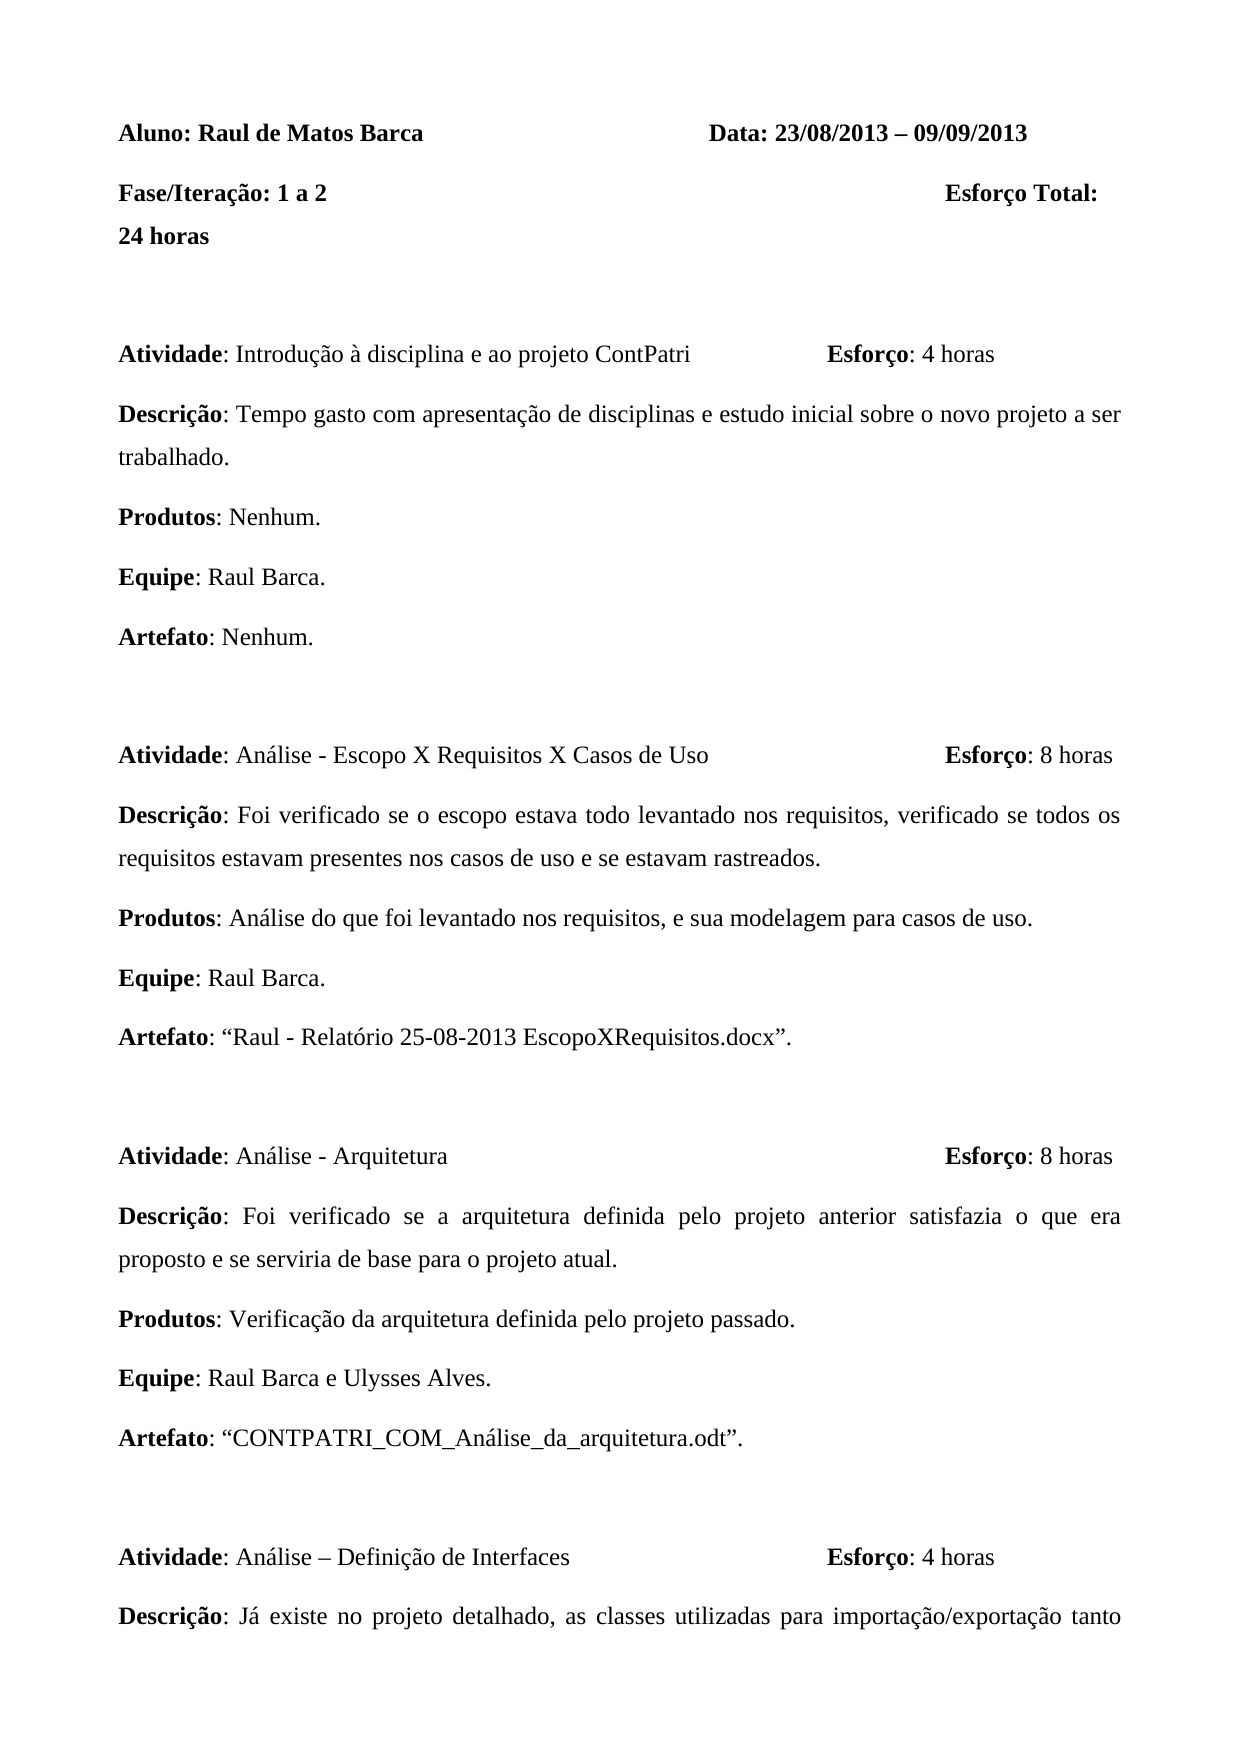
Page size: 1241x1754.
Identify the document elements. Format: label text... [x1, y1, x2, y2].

text Descrição: Tempo gasto com apresentação de disciplinas e estudo inicial sobre o novo projeto a ser trabalhado. [118, 399, 1122, 471]
text Equipe: Raul Barca e Ulysses Alves. [118, 1363, 1122, 1392]
text Atividade: Análise – Definição de Interfaces Esforço: 4 horas [118, 1542, 1122, 1570]
text Equipe: Raul Barca. [118, 562, 1122, 591]
text Atividade: Análise - Escopo X Requisitos X Casos de Uso Esforço: 8 horas [118, 740, 1122, 769]
text Artefato: Nenhum. [118, 622, 1122, 651]
text Descrição: Foi verificado se a arquitetura definida pelo projeto anterior satisfazia o que era proposto e se serviria de base para o projeto atual. [118, 1201, 1122, 1273]
text Atividade: Introdução à disciplina e ao projeto ContPatri Esforço: 4 horas [118, 339, 1122, 368]
text Aluno: Raul de Matos Barca Data: 23/08/2013 – 09/09/2013 [118, 118, 1122, 147]
text Descrição: Já existe no projeto detalhado, as classes utilizadas para importação/exportação tanto [118, 1601, 1122, 1630]
text Produtos: Verificação da arquitetura definida pelo projeto passado. [118, 1304, 1122, 1332]
text Fase/Iteração: 1 a 2 Esforço Total: 24 horas [118, 178, 1122, 250]
text Artefato: “CONTPATRI_COM_Análise_da_arquitetura.odt”. [118, 1423, 1122, 1452]
text Equipe: Raul Barca. [118, 963, 1122, 991]
text Descrição: Foi verificado se o escopo estava todo levantado nos requisitos, verificado se todos os requisitos estavam presentes nos casos de uso e se estavam rastreados. [118, 800, 1122, 872]
text Produtos: Análise do que foi levantado nos requisitos, e sua modelagem para casos de uso. [118, 903, 1122, 932]
text Produtos: Nenhum. [118, 502, 1122, 531]
text Artefato: “Raul - Relatório 25-08-2013 EscopoXRequisitos.docx”. [118, 1022, 1122, 1051]
text Atividade: Análise - Arquitetura Esforço: 8 horas [118, 1141, 1122, 1170]
